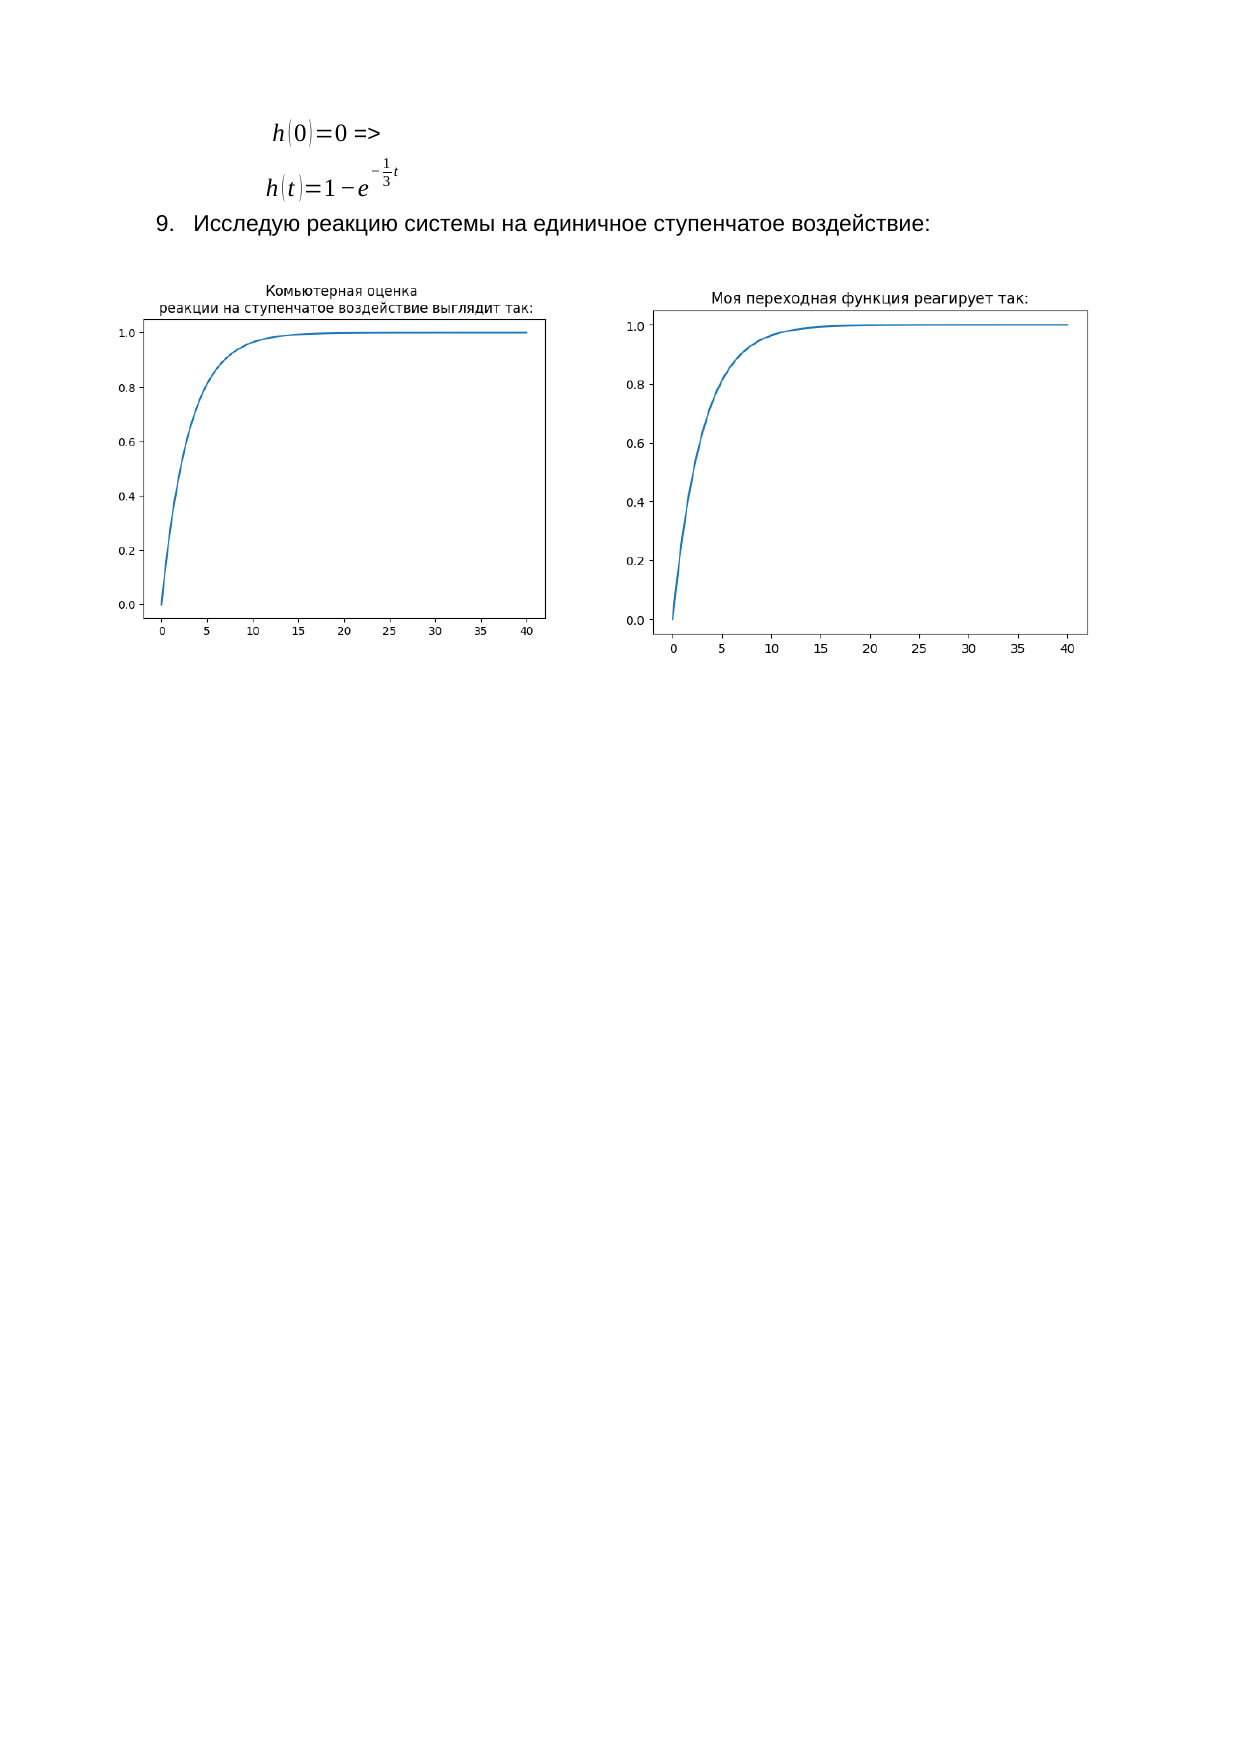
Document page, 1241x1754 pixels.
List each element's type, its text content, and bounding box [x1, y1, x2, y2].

picture [109, 276, 552, 645]
text => [192, 118, 1122, 149]
picture [616, 282, 1095, 663]
list Исследую реакцию системы на единичное ступенчатое воздействие: [156, 210, 1122, 237]
